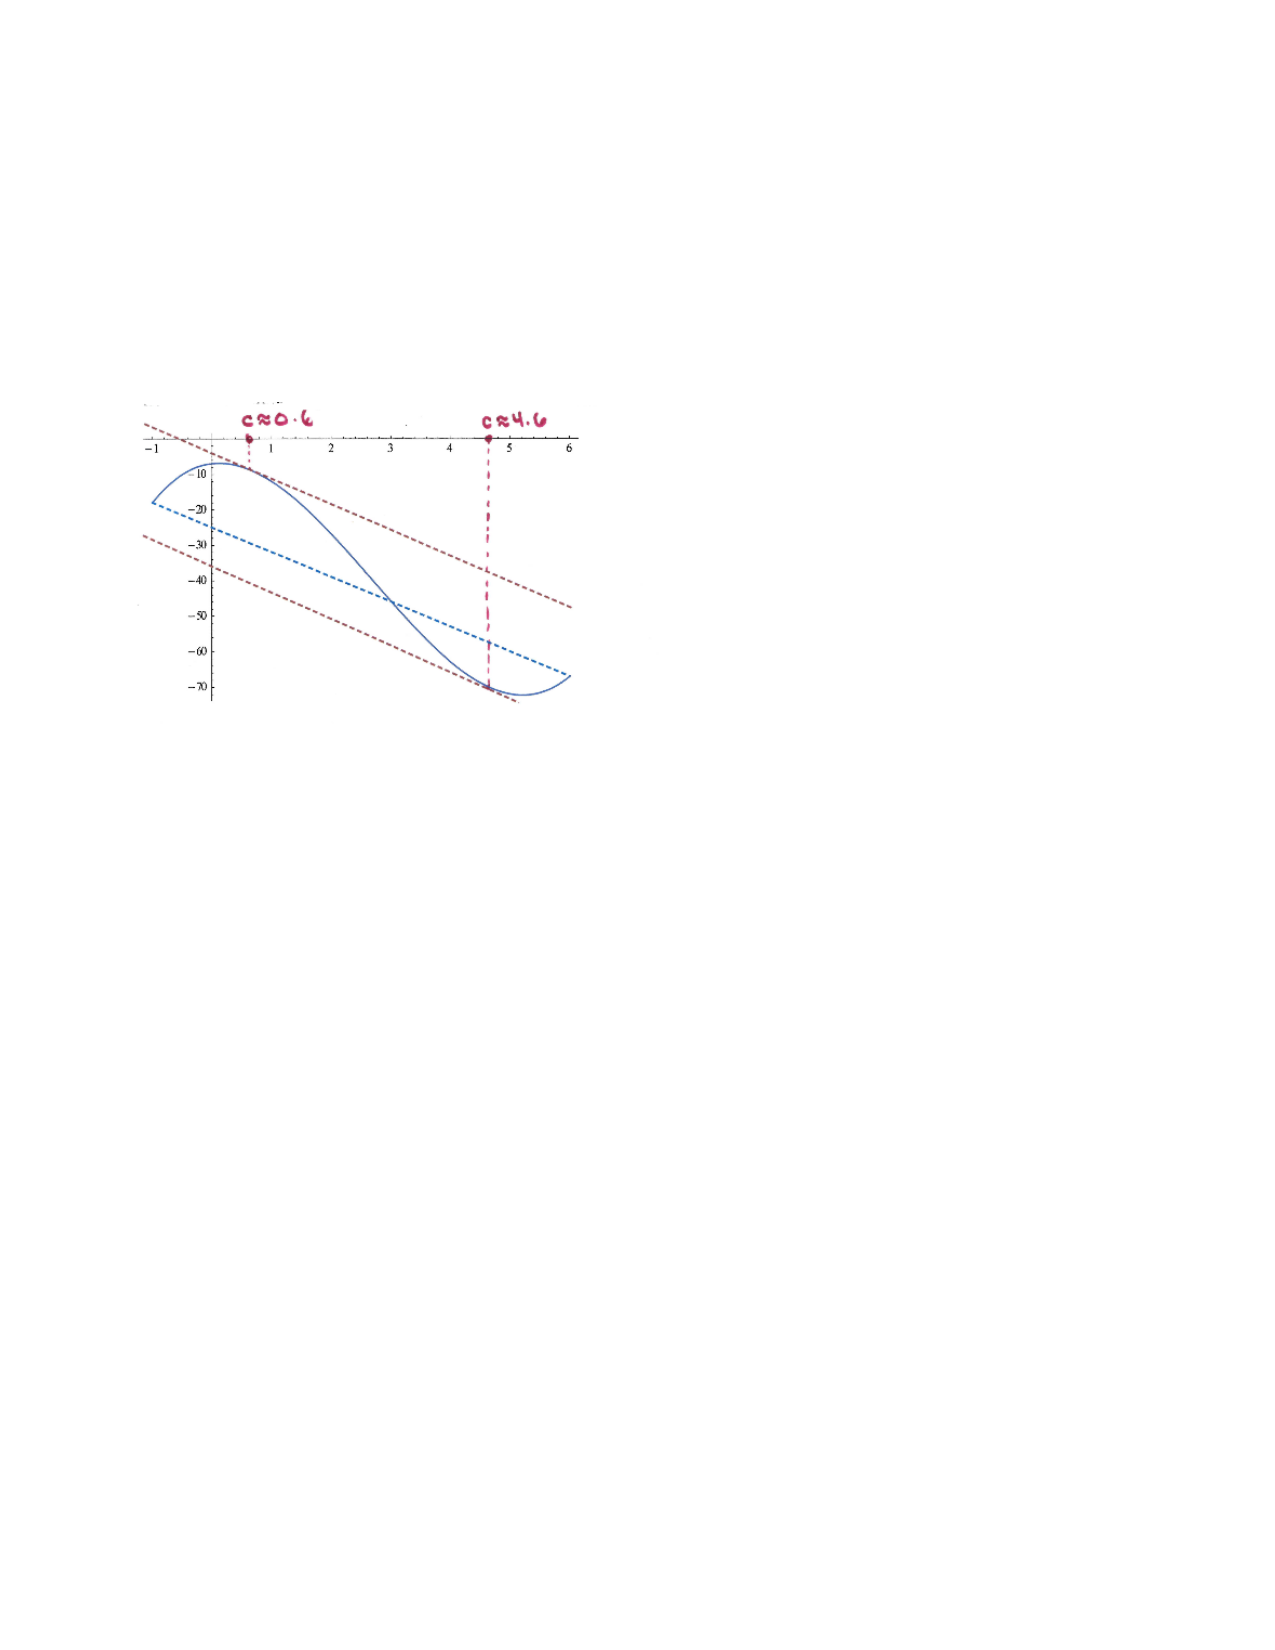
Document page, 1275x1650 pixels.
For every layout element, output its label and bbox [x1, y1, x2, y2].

picture [129, 388, 664, 726]
